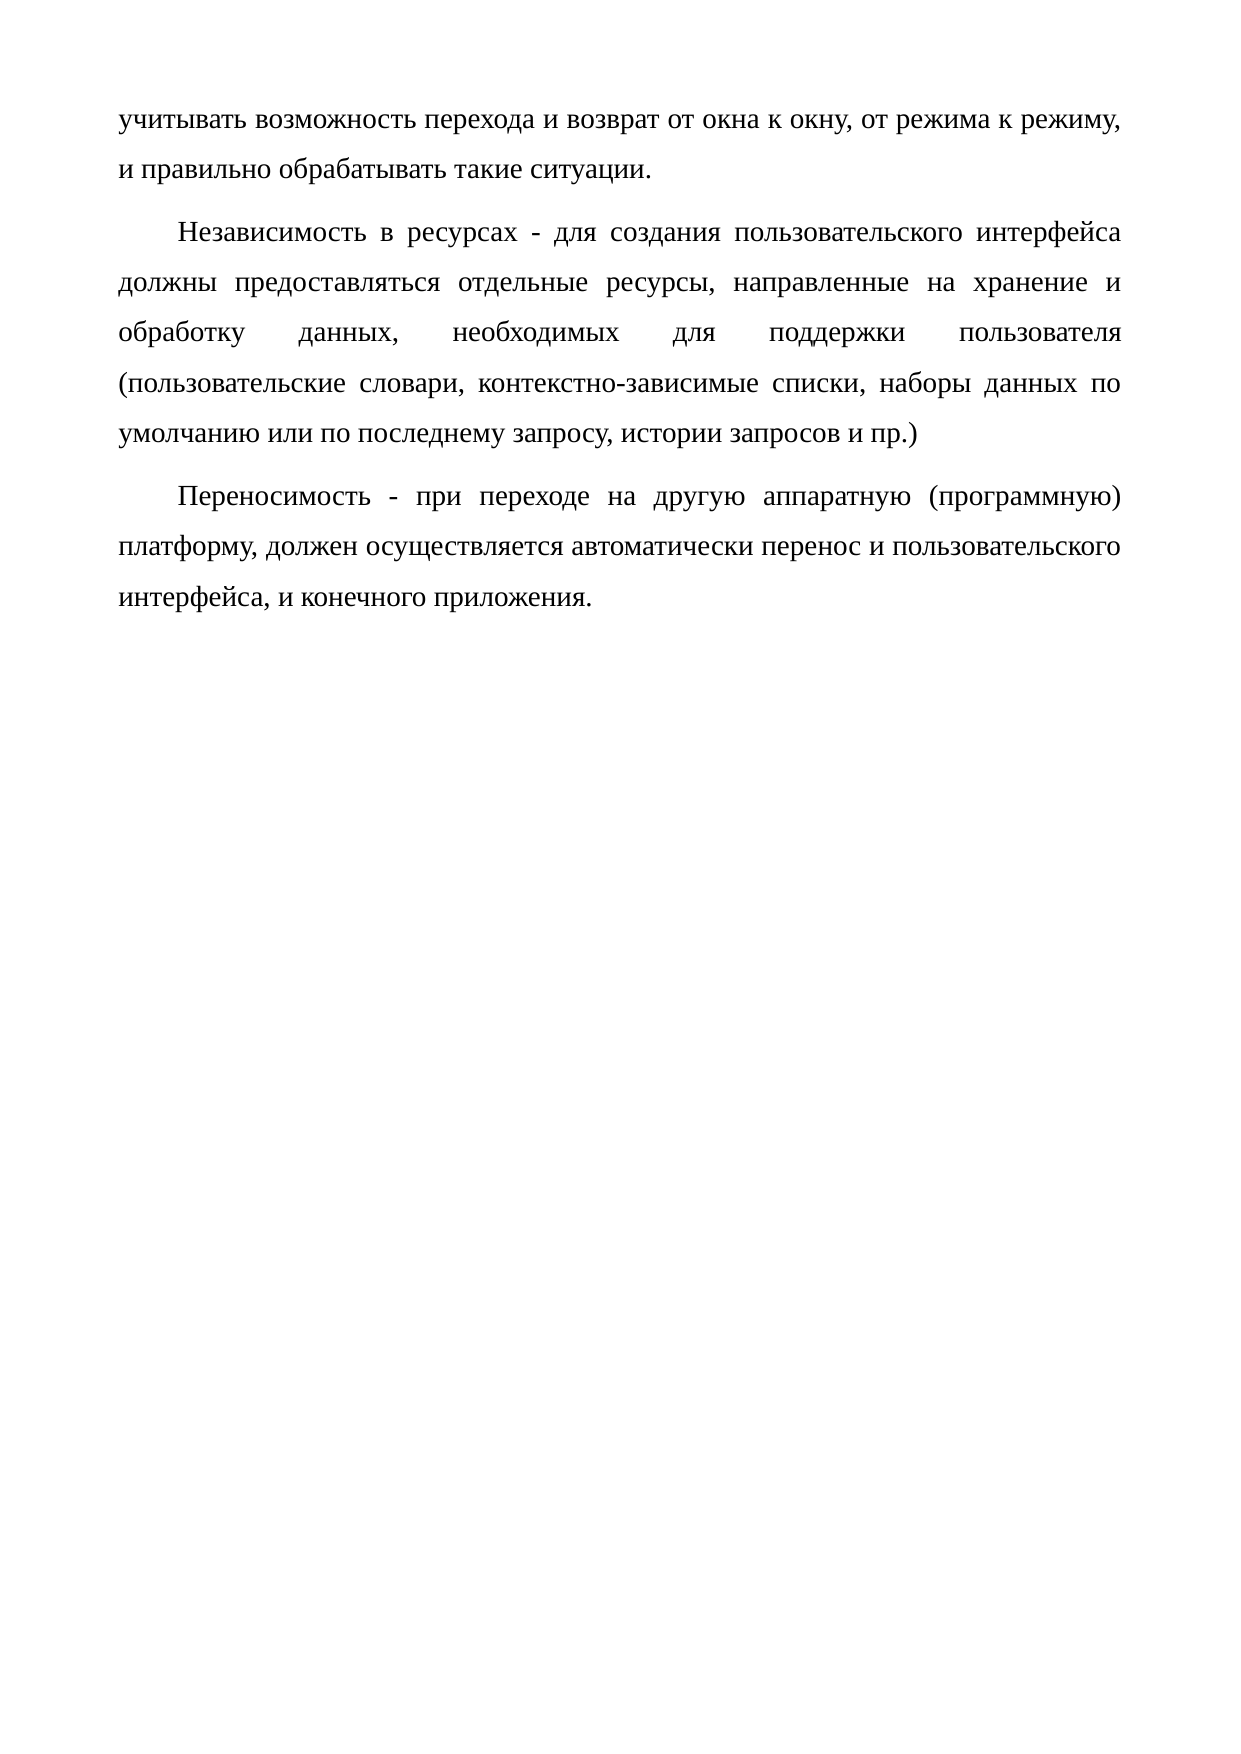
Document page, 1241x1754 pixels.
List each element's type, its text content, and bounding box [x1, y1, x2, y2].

text Независимость в ресурсах - для создания пользовательского интерфейса должны предоставляться отдельные ресурсы, направленные на хранение и обработку данных, необходимых для поддержки пользователя (пользовательские словари, контекстно-зависимые списки, наборы данных по умолчанию или по последнему запросу, истории запросов и пр.) [118, 214, 1122, 449]
text учитывать возможность перехода и возврат от окна к окну, от режима к режиму, и правильно обрабатывать такие ситуации. [118, 101, 1122, 185]
text Переносимость - при переходе на другую аппаратную (программную) платформу, должен осуществляется автоматически перенос и пользовательского интерфейса, и конечного приложения. [118, 478, 1122, 612]
